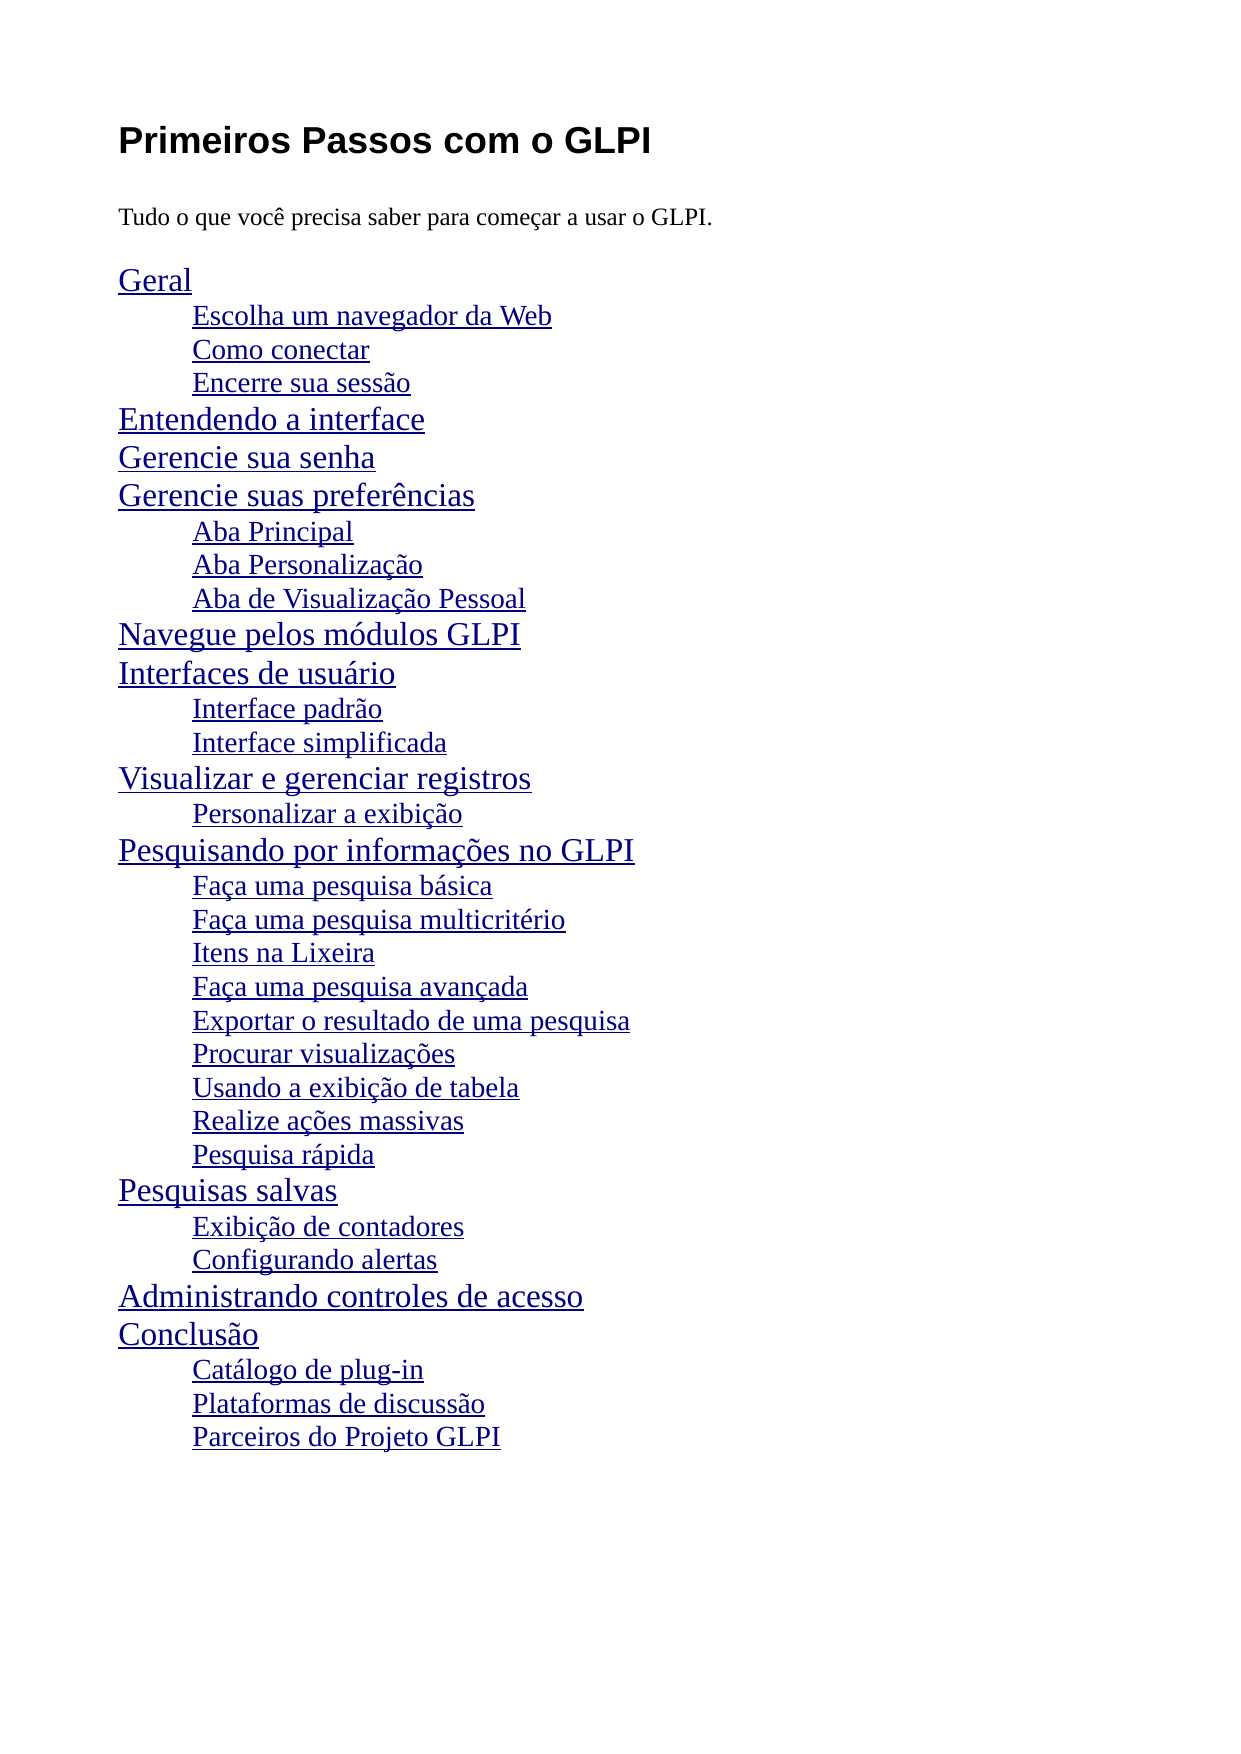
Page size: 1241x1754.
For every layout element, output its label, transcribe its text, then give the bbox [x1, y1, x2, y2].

subtitle Primeiros Passos com o GLPI [118, 118, 1122, 161]
text Geral Escolha um navegador da Web Como conectar Encerre sua sessão Entendendo a interface Gerencie sua senha Gerencie suas preferências Aba Principal Aba Personalização Aba de Visualização Pessoal Navegue pelos módulos GLPI Interfaces de usuário Interface padrão Interface simplificada Visualizar e gerenciar registros Personalizar a exibição Pesquisando por informações no GLPI Faça uma pesquisa básica Faça uma pesquisa multicritério Itens na Lixeira Faça uma pesquisa avançada Exportar o resultado de uma pesquisa Procurar visualizações Usando a exibição de tabela Realize ações massivas Pesquisa rápida Pesquisas salvas Exibição de contadores Configurando alertas Administrando controles de acesso Conclusão Catálogo de plug-in Plataformas de discussão Parceiros do Projeto GLPI [118, 231, 1122, 1453]
text Tudo o que você precisa saber para começar a usar o GLPI. [118, 202, 1122, 231]
